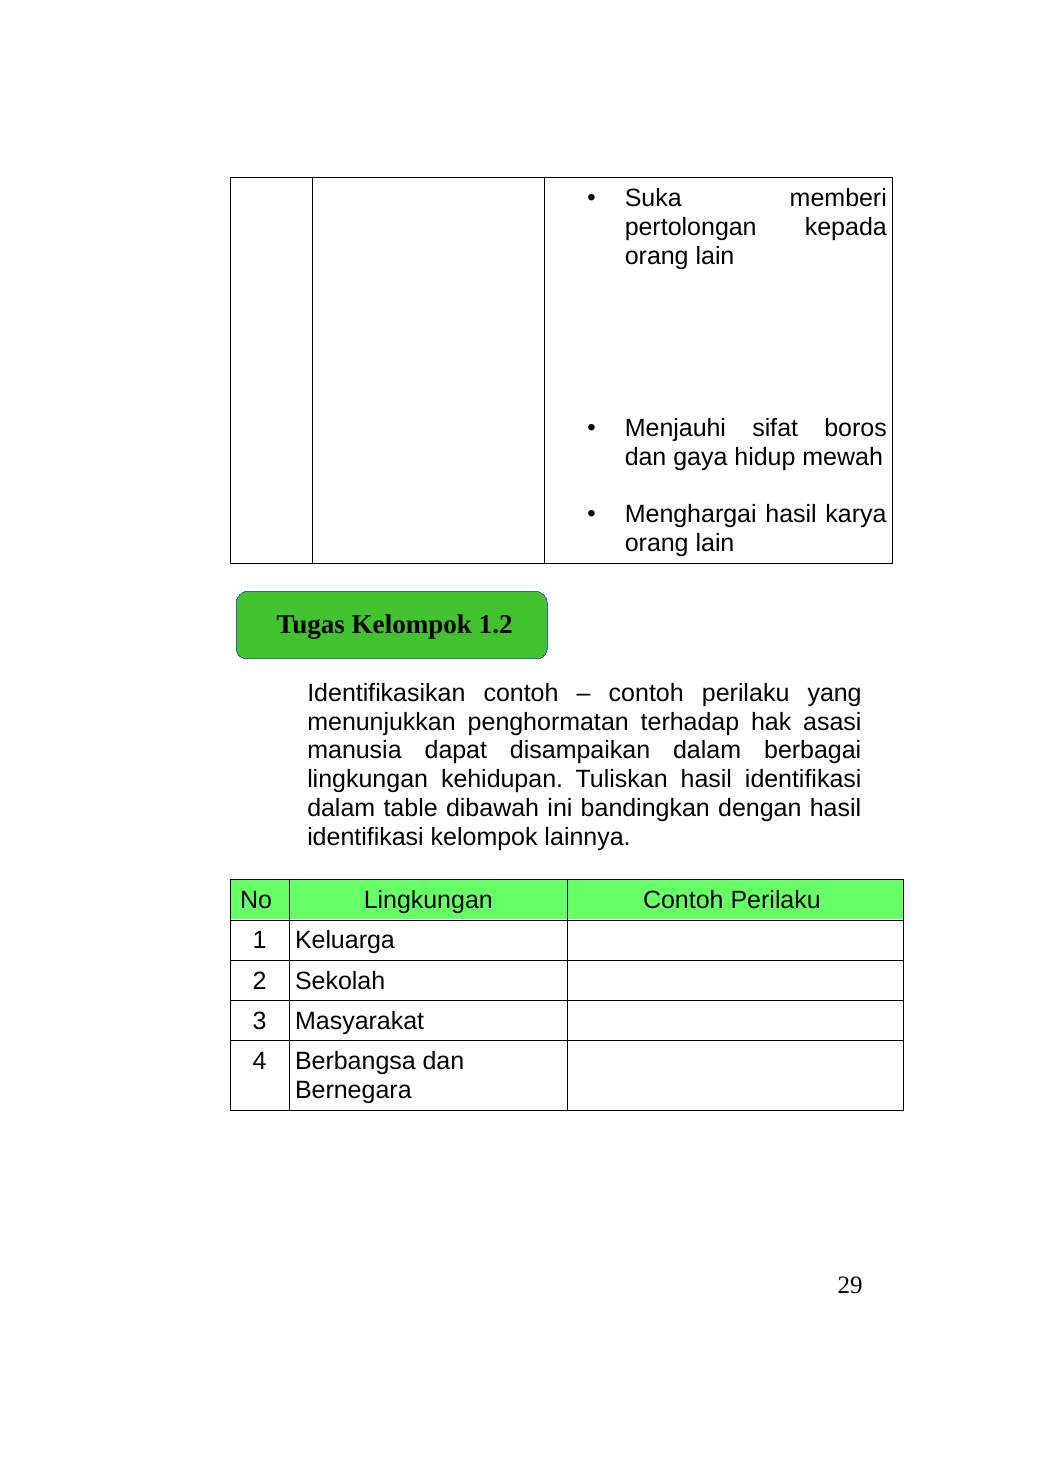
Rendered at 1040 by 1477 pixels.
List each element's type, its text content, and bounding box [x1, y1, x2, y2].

table_cell 3 [231, 1001, 289, 1040]
table_cell [231, 178, 312, 563]
table_header No [231, 880, 289, 919]
table_cell [568, 1041, 903, 1109]
table_cell [568, 961, 903, 1000]
table_cell [568, 921, 903, 960]
table_cell Keluarga [290, 921, 567, 960]
table_cell Sekolah [290, 961, 567, 1000]
table_cell 2 [231, 961, 289, 1000]
table_header Contoh Perilaku [568, 880, 903, 919]
table_cell [568, 1001, 903, 1040]
table_header Lingkungan [290, 880, 567, 919]
table_cell Berbangsa dan Bernegara [290, 1041, 567, 1109]
table_cell 4 [231, 1041, 289, 1109]
text Identifikasikan contoh – contoh perilaku yang menunjukkan penghormatan terhadap hak asasi manusia dapat disampaikan dalam berbagai lingkungan kehidupan. Tuliskan hasil identifikasi dalam table dibawah ini bandingkan dengan hasil identifikasi kelompok lainnya. [307, 678, 862, 850]
table_cell Menjaga keseimbangan antara hak dan kewajiban Menghormati hak – hak orang lain Suka memberi pertolongan kepada orang lain Menjauhi sifat boros dan gaya hidup mewah Menghargai hasil karya orang lain [545, 178, 892, 563]
table_cell Masyarakat [290, 1001, 567, 1040]
table_cell 1 [231, 921, 289, 960]
table_cell [313, 178, 544, 563]
